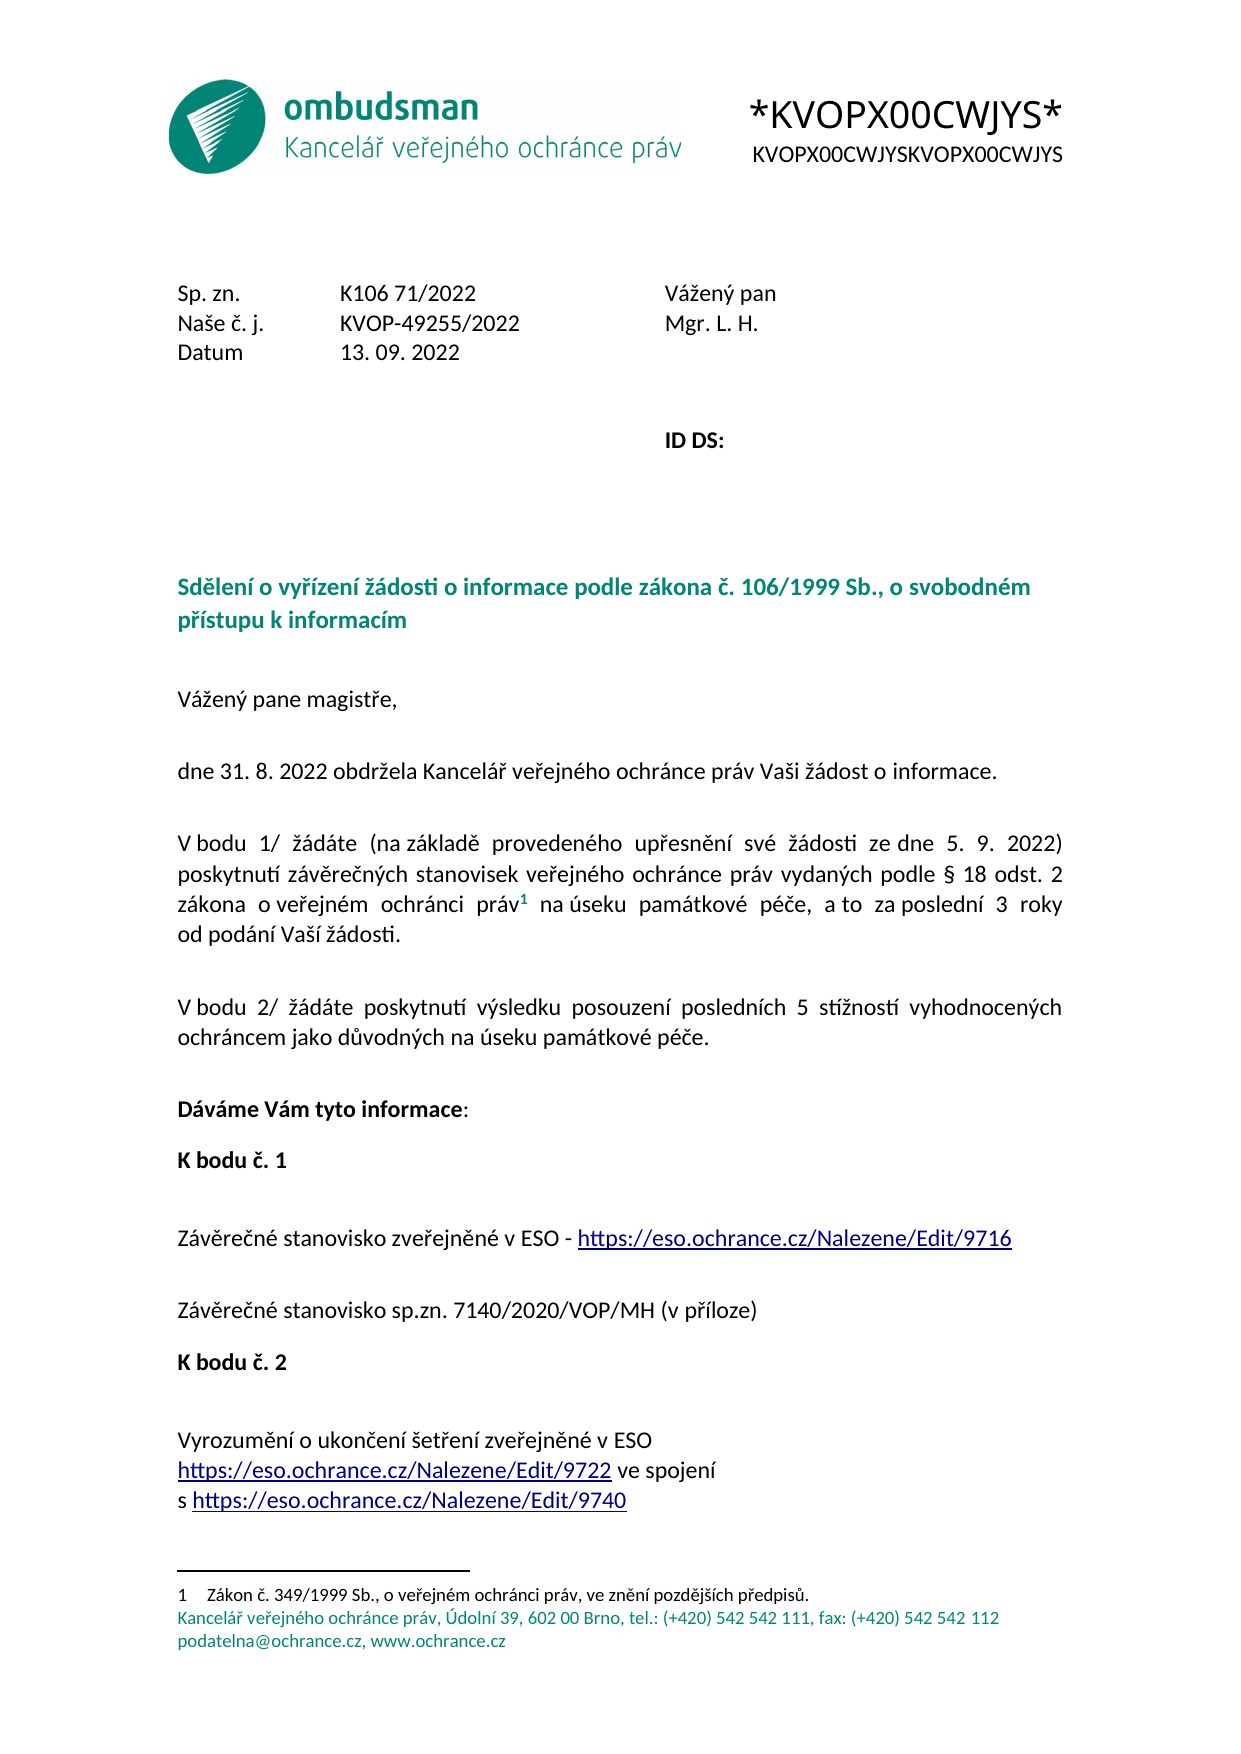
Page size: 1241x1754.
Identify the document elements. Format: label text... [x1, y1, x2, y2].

text Zákon č. 349/1999 Sb., o veřejném ochránci práv, ve znění pozdějších předpisů. [177, 1583, 1063, 1606]
text dne 31. 8. 2022 obdržela Kancelář veřejného ochránce práv Vaši žádost o informace. [177, 756, 1063, 785]
text Závěrečné stanovisko zveřejněné v ESO - https://eso.ochrance.cz/Nalezene/Edit/9716 [177, 1223, 1063, 1253]
text Závěrečné stanovisko sp.zn. 7140/2020/VOP/MH (v příloze) [177, 1295, 1063, 1325]
subtitle K bodu č. 2 [177, 1347, 1063, 1376]
subtitle Sdělení o vyřízení žádosti o informace podle zákona č. 106/1999 Sb., o svobodném přístupu k informacím [177, 571, 1063, 635]
table_header Vážený pan Mgr. L. H. ID DS: [665, 220, 1085, 513]
text V bodu 1/ žádáte (na základě provedeného upřesnění své žádosti ze dne 5. 9. 2022) poskytnutí závěrečných stanovisek veřejného ochránce práv vydaných podle § 18 odst. 2 zákona o veřejném ochránci práv na úseku památkové péče, a to za poslední 3 roky od podání Vaší žádosti. [177, 828, 1063, 949]
table_header K106 71/2022 KVOP-49255/2022 13. 09. 2022 [340, 220, 664, 513]
table_header Sp. zn. Naše č. j. Datum [177, 220, 340, 513]
text Vyrozumění o ukončení šetření zveřejněné v ESO https://eso.ochrance.cz/Nalezene/Edit/9722 ve spojení s https://eso.ochrance.cz/Nalezene/Edit/9740 [177, 1425, 1063, 1515]
text V bodu 2/ žádáte poskytnutí výsledku posouzení posledních 5 stížností vyhodnocených ochráncem jako důvodných na úseku památkové péče. [177, 992, 1063, 1051]
subtitle K bodu č. 1 [177, 1145, 1063, 1174]
text Vážený pane magistře, [177, 684, 1063, 713]
text Dáváme Vám tyto informace: [177, 1094, 1063, 1123]
